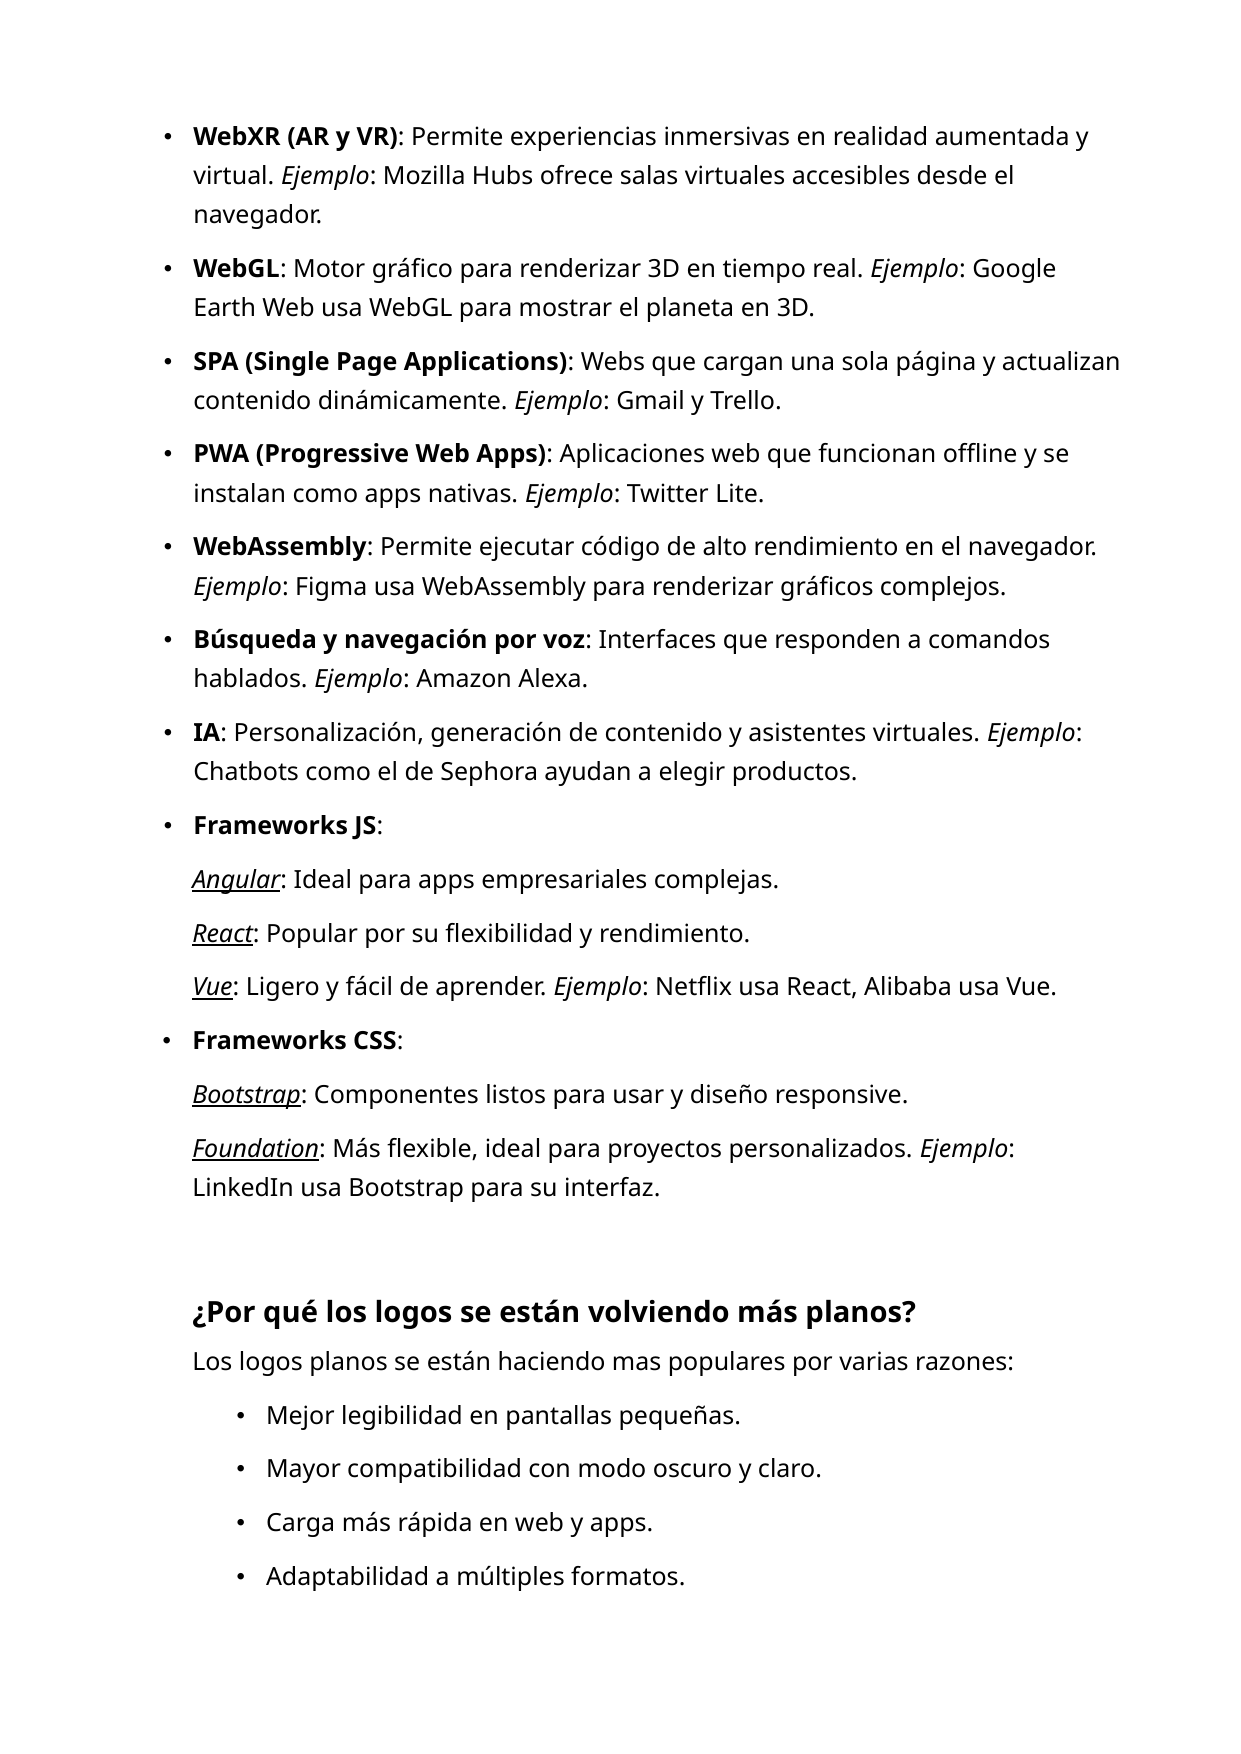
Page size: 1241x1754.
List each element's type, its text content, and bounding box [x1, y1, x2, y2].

list IA: Personalización, generación de contenido y asistentes virtuales. Ejemplo: Chatbots como el de Sephora ayudan a elegir productos. [164, 715, 1122, 788]
list PWA (Progressive Web Apps): Aplicaciones web que funcionan offline y se instalan como apps nativas. Ejemplo: Twitter Lite. [164, 436, 1122, 509]
list WebGL: Motor gráfico para renderizar 3D en tiempo real. Ejemplo: Google Earth Web usa WebGL para mostrar el planeta en 3D. [164, 250, 1122, 323]
list Mejor legibilidad en pantallas pequeñas. [236, 1397, 1122, 1431]
list Frameworks JS: [164, 808, 1122, 842]
text Angular: Ideal para apps empresariales complejas. [192, 861, 1122, 896]
text Los logos planos se están haciendo mas populares por varias razones: [192, 1344, 1122, 1378]
text Bootstrap: Componentes listos para usar y diseño responsive. [192, 1076, 1122, 1111]
subtitle ¿Por qué los logos se están volviendo más planos? [192, 1291, 1122, 1331]
list Carga más rápida en web y apps. [236, 1505, 1122, 1539]
list SPA (Single Page Applications): Webs que cargan una sola página y actualizan contenido dinámicamente. Ejemplo: Gmail y Trello. [164, 343, 1122, 416]
text React: Popular por su flexibilidad y rendimiento. [192, 915, 1122, 949]
list Búsqueda y navegación por voz: Interfaces que responden a comandos hablados. Ejemplo: Amazon Alexa. [164, 622, 1122, 695]
list WebAssembly: Permite ejecutar código de alto rendimiento en el navegador. Ejemplo: Figma usa WebAssembly para renderizar gráficos complejos. [164, 529, 1122, 602]
list Adaptabilidad a múltiples formatos. [236, 1559, 1122, 1593]
list WebXR (AR y VR): Permite experiencias inmersivas en realidad aumentada y virtual. Ejemplo: Mozilla Hubs ofrece salas virtuales accesibles desde el navegador. [164, 118, 1122, 231]
list Frameworks CSS: [162, 1023, 1122, 1057]
list Mayor compatibilidad con modo oscuro y claro. [236, 1451, 1122, 1485]
text Vue: Ligero y fácil de aprender. Ejemplo: Netflix usa React, Alibaba usa Vue. [192, 969, 1122, 1003]
text Foundation: Más flexible, ideal para proyectos personalizados. Ejemplo: LinkedIn usa Bootstrap para su interfaz. [192, 1130, 1122, 1203]
